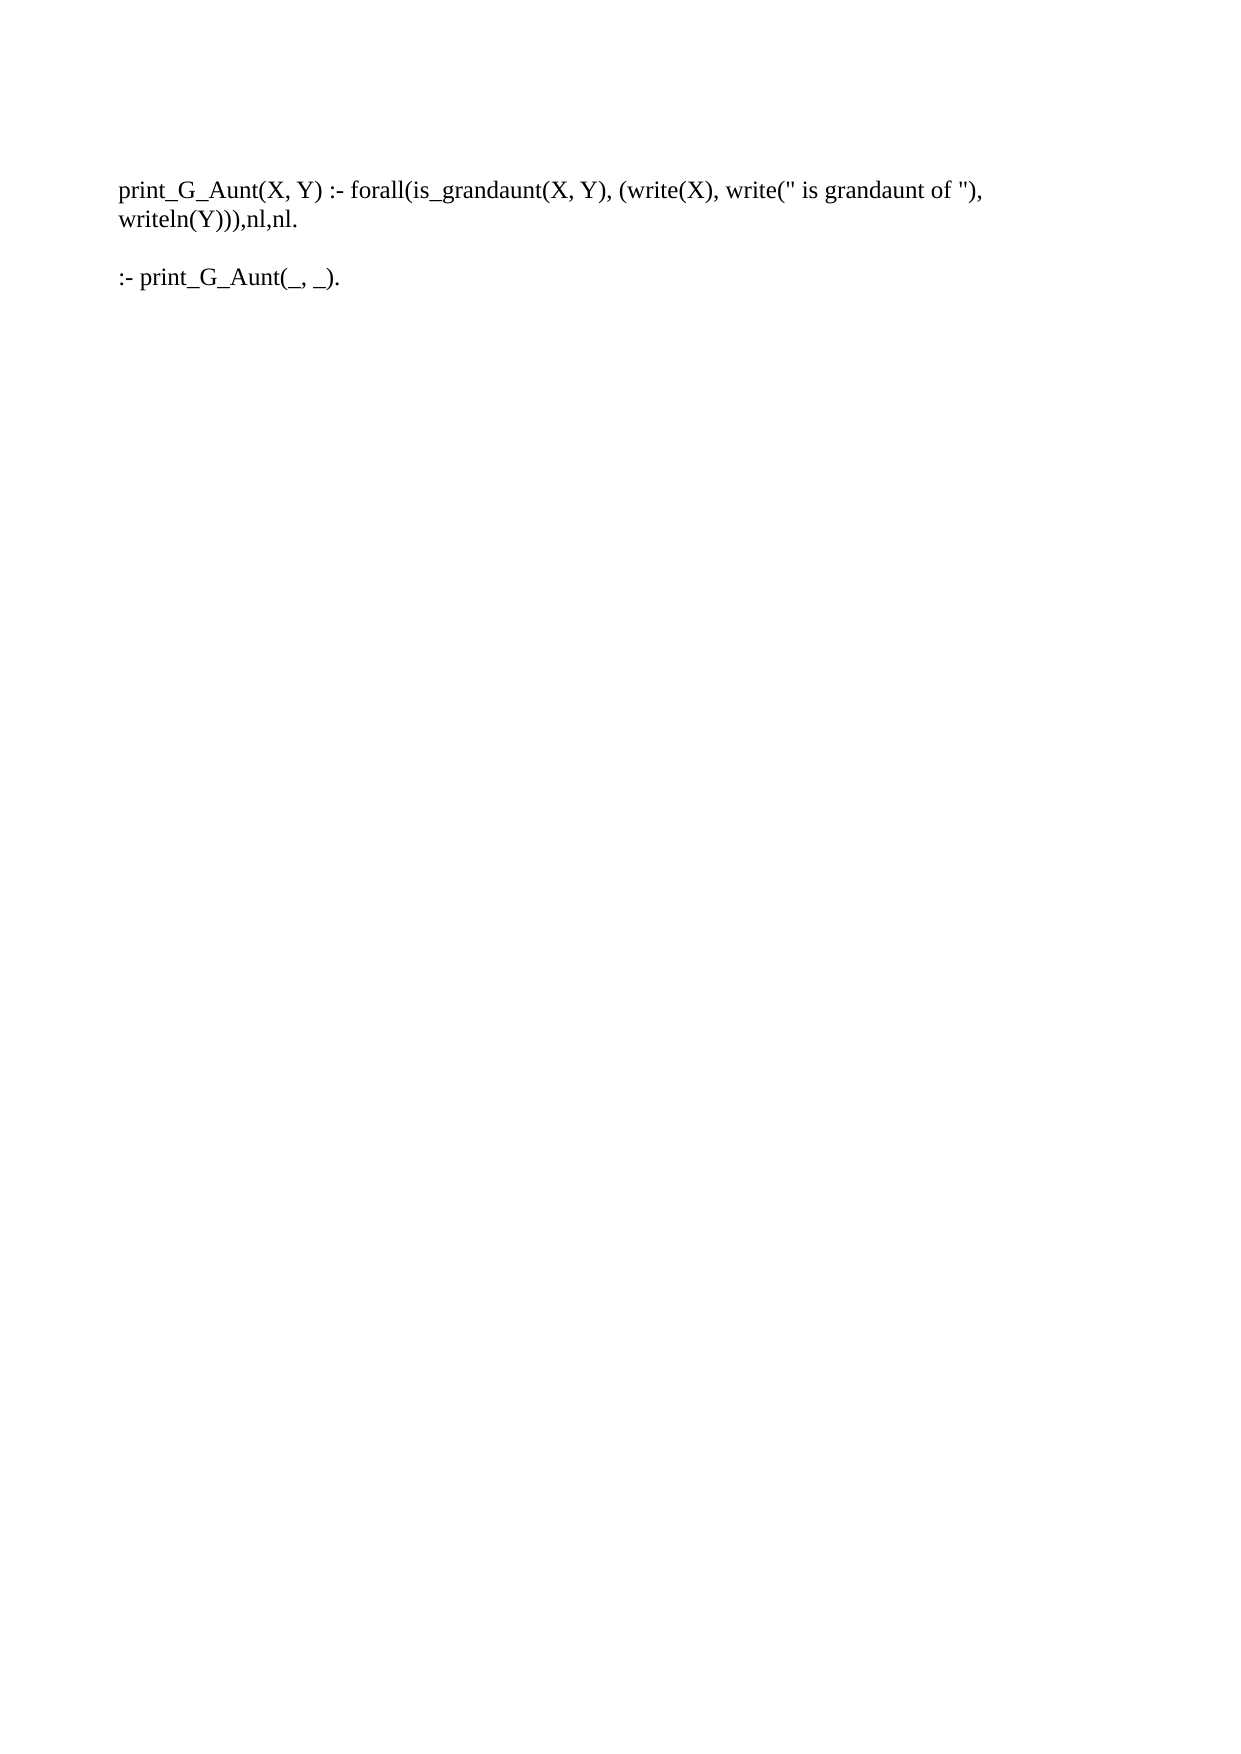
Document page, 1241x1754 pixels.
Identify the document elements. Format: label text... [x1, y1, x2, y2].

text :- print_G_Aunt(_, _). [118, 262, 1122, 291]
text print_G_Aunt(X, Y) :- forall(is_grandaunt(X, Y), (write(X), write(" is grandaunt of "), writeln(Y))),nl,nl. [118, 176, 1122, 233]
